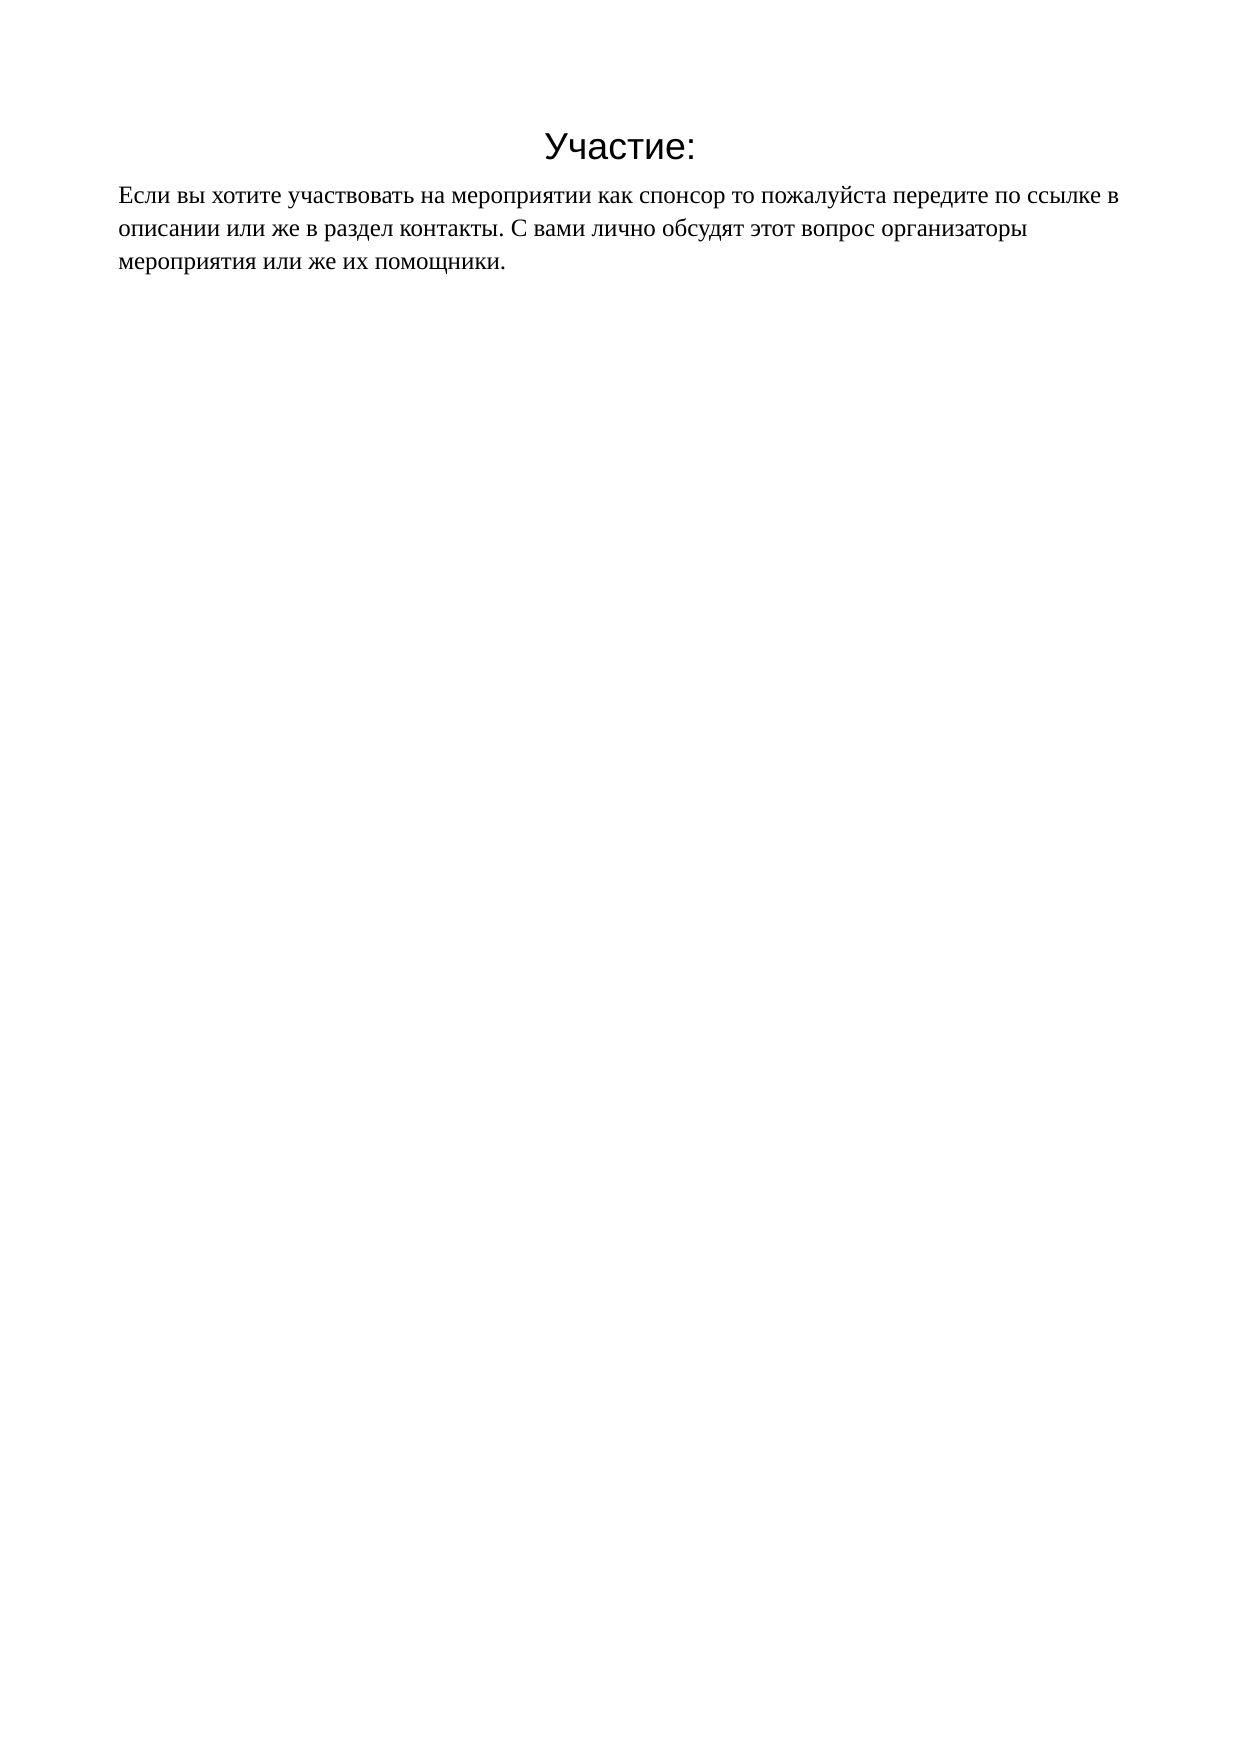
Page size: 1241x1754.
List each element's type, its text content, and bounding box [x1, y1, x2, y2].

subtitle Участие: [118, 124, 1122, 167]
text Если вы хотите участвовать на мероприятии как спонсор то пожалуйста передите по ссылке в описании или же в раздел контакты. С вами лично обсудят этот вопрос организаторы мероприятия или же их помощники. [118, 180, 1122, 275]
